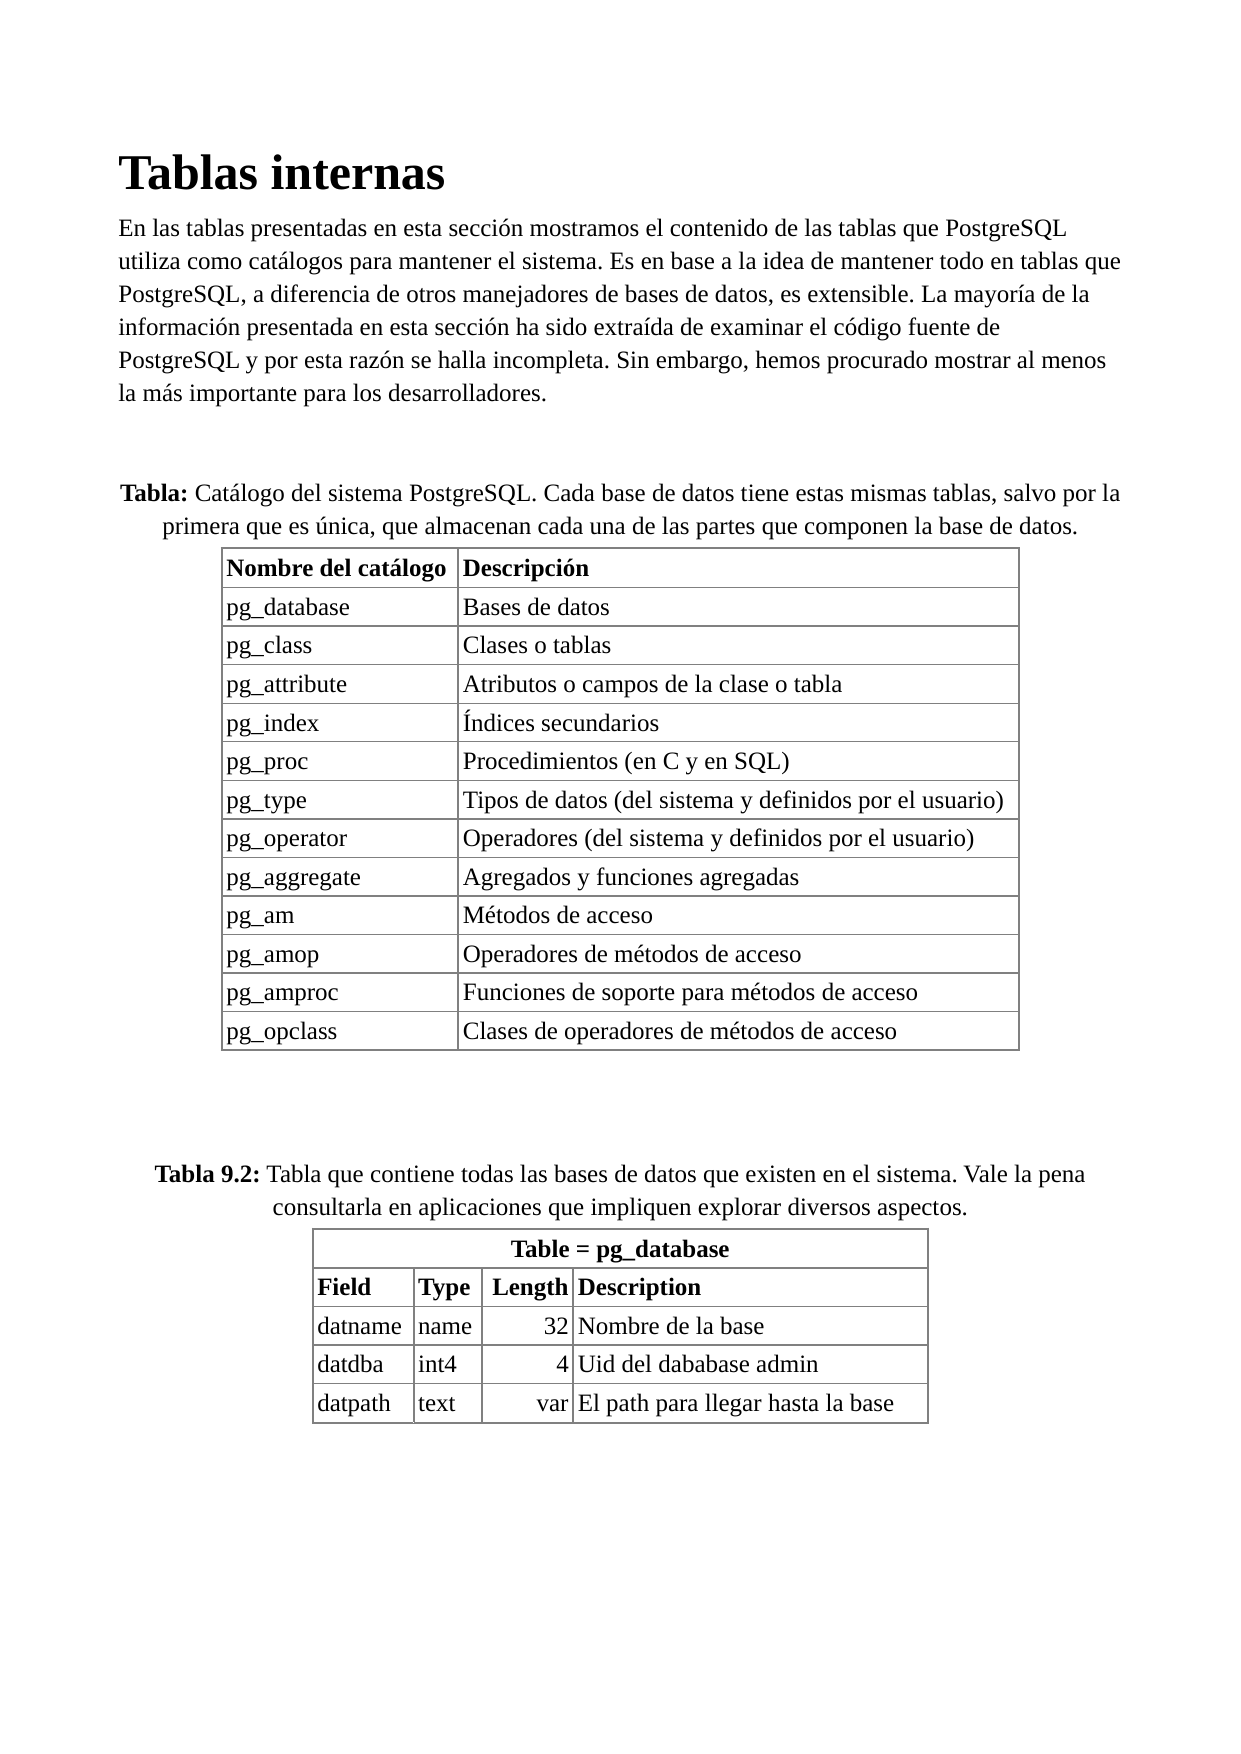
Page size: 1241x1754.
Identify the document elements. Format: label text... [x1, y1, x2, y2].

table_cell Description [574, 1269, 927, 1306]
table_cell Métodos de acceso [459, 897, 1018, 934]
table_cell pg_type [223, 781, 457, 818]
table_cell Funciones de soporte para métodos de acceso [459, 974, 1018, 1011]
table_cell pg_index [223, 704, 457, 741]
table_cell Agregados y funciones agregadas [459, 858, 1018, 895]
table_cell pg_class [223, 627, 457, 664]
table_cell 32 [483, 1307, 572, 1344]
table_header [214, 544, 1026, 1059]
table_cell Nombre de la base [574, 1307, 927, 1344]
table_cell Operadores (del sistema y definidos por el usuario) [459, 820, 1018, 857]
table_cell pg_operator [223, 820, 457, 857]
table_cell pg_amop [223, 935, 457, 972]
table_cell pg_database [223, 588, 457, 625]
subtitle Tablas internas [118, 143, 1122, 201]
table_cell Operadores de métodos de acceso [459, 935, 1018, 972]
table_cell 4 [483, 1346, 572, 1383]
table_cell Tipos de datos (del sistema y definidos por el usuario) [459, 781, 1018, 818]
table_header Table = pg_database [314, 1230, 927, 1267]
table_cell pg_opclass [223, 1012, 457, 1049]
table_cell name [415, 1307, 481, 1344]
table_cell Bases de datos [459, 588, 1018, 625]
table_cell Atributos o campos de la clase o tabla [459, 665, 1018, 702]
table_cell pg_aggregate [223, 858, 457, 895]
table_cell datname [314, 1307, 413, 1344]
table_header Nombre del catálogo [223, 549, 457, 587]
table_cell var [483, 1384, 572, 1421]
text En las tablas presentadas en esta sección mostramos el contenido de las tablas que PostgreSQL utiliza como catálogos para mantener el sistema. Es en base a la idea de mantener todo en tablas que PostgreSQL, a diferencia de otros manejadores de bases de datos, es extensible. La mayoría de la información presentada en esta sección ha sido extraída de examinar el código fuente de PostgreSQL y por esta razón se halla incompleta. Sin embargo, hemos procurado mostrar al menos la más importante para los desarrolladores. [118, 213, 1122, 407]
text Tabla 9.2: Tabla que contiene todas las bases de datos que existen en el sistema. Vale la pena consultarla en aplicaciones que impliquen explorar diversos aspectos. [118, 1159, 1122, 1220]
table_cell Field [314, 1269, 413, 1306]
table_cell datpath [314, 1384, 413, 1421]
table_cell pg_attribute [223, 665, 457, 702]
table_cell int4 [415, 1346, 481, 1383]
table_cell Uid del dababase admin [574, 1346, 927, 1383]
table_header [305, 1225, 935, 1431]
table_cell Índices secundarios [459, 704, 1018, 741]
table_cell text [415, 1384, 481, 1421]
text Tabla: Catálogo del sistema PostgreSQL. Cada base de datos tiene estas mismas tablas, salvo por la primera que es única, que almacenan cada una de las partes que componen la base de datos. [118, 478, 1122, 540]
table_cell pg_am [223, 897, 457, 934]
table_cell datdba [314, 1346, 413, 1383]
table_cell Length [483, 1269, 572, 1306]
table_cell Procedimientos (en C y en SQL) [459, 742, 1018, 779]
table_cell Type [415, 1269, 481, 1306]
table_cell El path para llegar hasta la base [574, 1384, 927, 1421]
table_header Descripción [459, 549, 1018, 587]
table_cell Clases o tablas [459, 627, 1018, 664]
table_cell Clases de operadores de métodos de acceso [459, 1012, 1018, 1049]
table_cell pg_amproc [223, 974, 457, 1011]
table_cell pg_proc [223, 742, 457, 779]
